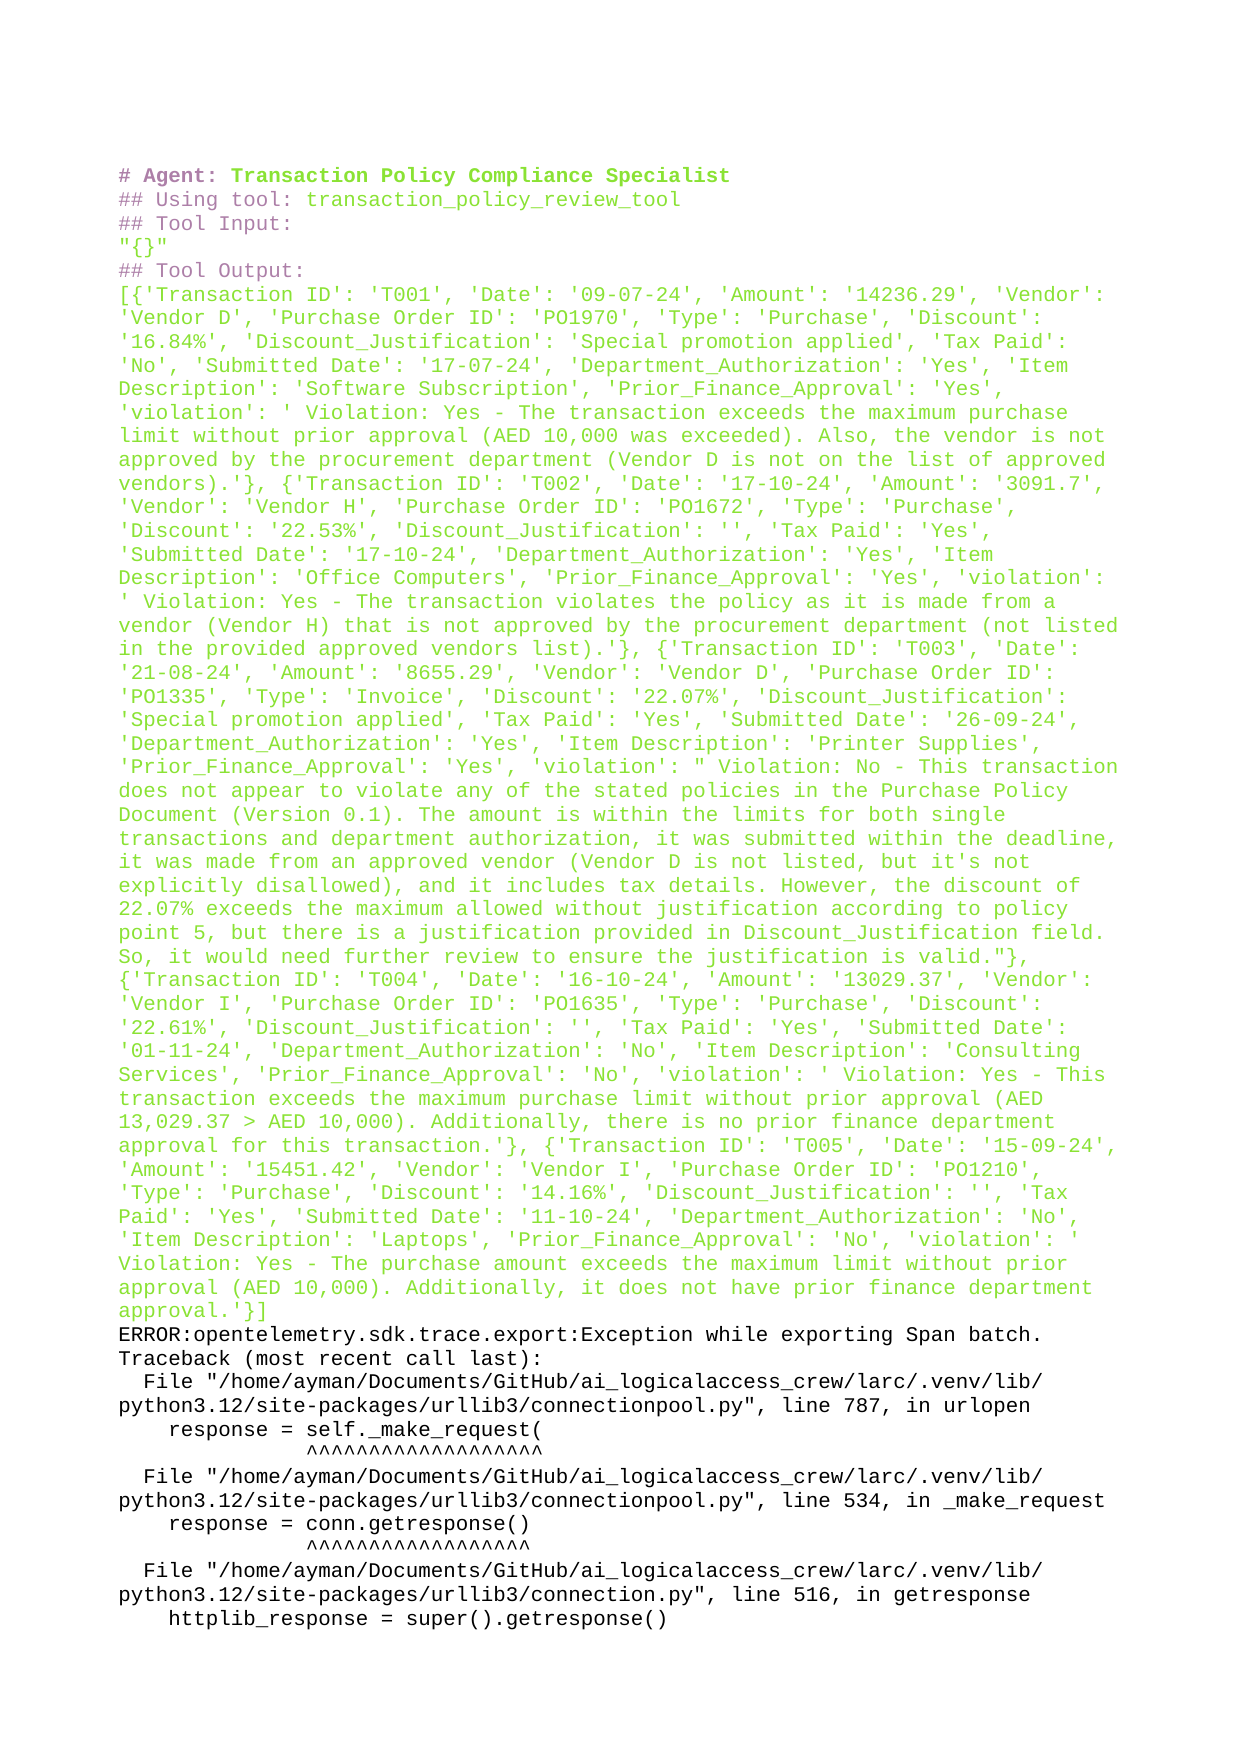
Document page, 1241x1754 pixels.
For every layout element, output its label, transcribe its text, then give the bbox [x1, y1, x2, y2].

text response = conn.getresponse() [118, 1513, 1122, 1537]
text File "/home/ayman/Documents/GitHub/ai_logicalaccess_crew/larc/.venv/lib/python3.12/site-packages/urllib3/connectionpool.py", line 534, in _make_request [118, 1466, 1122, 1513]
text ## Tool Input: [118, 213, 1122, 236]
text # Agent: Transaction Policy Compliance Specialist [118, 165, 1122, 189]
text ^^^^^^^^^^^^^^^^^^ [118, 1537, 1122, 1561]
text response = self._make_request( [118, 1419, 1122, 1442]
text Traceback (most recent call last): [118, 1348, 1122, 1371]
text ERROR:opentelemetry.sdk.trace.export:Exception while exporting Span batch. [118, 1324, 1122, 1348]
text ## Tool Output: [118, 260, 1122, 284]
text httplib_response = super().getresponse() [118, 1608, 1122, 1631]
text File "/home/ayman/Documents/GitHub/ai_logicalaccess_crew/larc/.venv/lib/python3.12/site-packages/urllib3/connection.py", line 516, in getresponse [118, 1561, 1122, 1608]
text [{'Transaction ID': 'T001', 'Date': '09-07-24', 'Amount': '14236.29', 'Vendor': 'Vendor D', 'Purchase Order ID': 'PO1970', 'Type': 'Purchase', 'Discount': '16.84%', 'Discount_Justification': 'Special promotion applied', 'Tax Paid': 'No', 'Submitted Date': '17-07-24', 'Department_Authorization': 'Yes', 'Item Description': 'Software Subscription', 'Prior_Finance_Approval': 'Yes', 'violation': ' Violation: Yes - The transaction exceeds the maximum purchase limit without prior approval (AED 10,000 was exceeded). Also, the vendor is not approved by the procurement department (Vendor D is not on the list of approved vendors).'}, {'Transaction ID': 'T002', 'Date': '17-10-24', 'Amount': '3091.7', 'Vendor': 'Vendor H', 'Purchase Order ID': 'PO1672', 'Type': 'Purchase', 'Discount': '22.53%', 'Discount_Justification': '', 'Tax Paid': 'Yes', 'Submitted Date': '17-10-24', 'Department_Authorization': 'Yes', 'Item Description': 'Office Computers', 'Prior_Finance_Approval': 'Yes', 'violation': ' Violation: Yes - The transaction violates the policy as it is made from a vendor (Vendor H) that is not approved by the procurement department (not listed in the provided approved vendors list).'}, {'Transaction ID': 'T003', 'Date': '21-08-24', 'Amount': '8655.29', 'Vendor': 'Vendor D', 'Purchase Order ID': 'PO1335', 'Type': 'Invoice', 'Discount': '22.07%', 'Discount_Justification': 'Special promotion applied', 'Tax Paid': 'Yes', 'Submitted Date': '26-09-24', 'Department_Authorization': 'Yes', 'Item Description': 'Printer Supplies', 'Prior_Finance_Approval': 'Yes', 'violation': " Violation: No - This transaction does not appear to violate any of the stated policies in the Purchase Policy Document (Version 0.1). The amount is within the limits for both single transactions and department authorization, it was submitted within the deadline, it was made from an approved vendor (Vendor D is not listed, but it's not explicitly disallowed), and it includes tax details. However, the discount of 22.07% exceeds the maximum allowed without justification according to policy point 5, but there is a justification provided in Discount_Justification field. So, it would need further review to ensure the justification is valid."}, {'Transaction ID': 'T004', 'Date': '16-10-24', 'Amount': '13029.37', 'Vendor': 'Vendor I', 'Purchase Order ID': 'PO1635', 'Type': 'Purchase', 'Discount': '22.61%', 'Discount_Justification': '', 'Tax Paid': 'Yes', 'Submitted Date': '01-11-24', 'Department_Authorization': 'No', 'Item Description': 'Consulting Services', 'Prior_Finance_Approval': 'No', 'violation': ' Violation: Yes - This transaction exceeds the maximum purchase limit without prior approval (AED 13,029.37 > AED 10,000). Additionally, there is no prior finance department approval for this transaction.'}, {'Transaction ID': 'T005', 'Date': '15-09-24', 'Amount': '15451.42', 'Vendor': 'Vendor I', 'Purchase Order ID': 'PO1210', 'Type': 'Purchase', 'Discount': '14.16%', 'Discount_Justification': '', 'Tax Paid': 'Yes', 'Submitted Date': '11-10-24', 'Department_Authorization': 'No', 'Item Description': 'Laptops', 'Prior_Finance_Approval': 'No', 'violation': ' Violation: Yes - The purchase amount exceeds the maximum limit without prior approval (AED 10,000). Additionally, it does not have prior finance department approval.'}] [118, 284, 1122, 1324]
text File "/home/ayman/Documents/GitHub/ai_logicalaccess_crew/larc/.venv/lib/python3.12/site-packages/urllib3/connectionpool.py", line 787, in urlopen [118, 1371, 1122, 1419]
text "{}" [118, 236, 1122, 260]
text ^^^^^^^^^^^^^^^^^^^ [118, 1442, 1122, 1466]
text ## Using tool: transaction_policy_review_tool [118, 189, 1122, 213]
